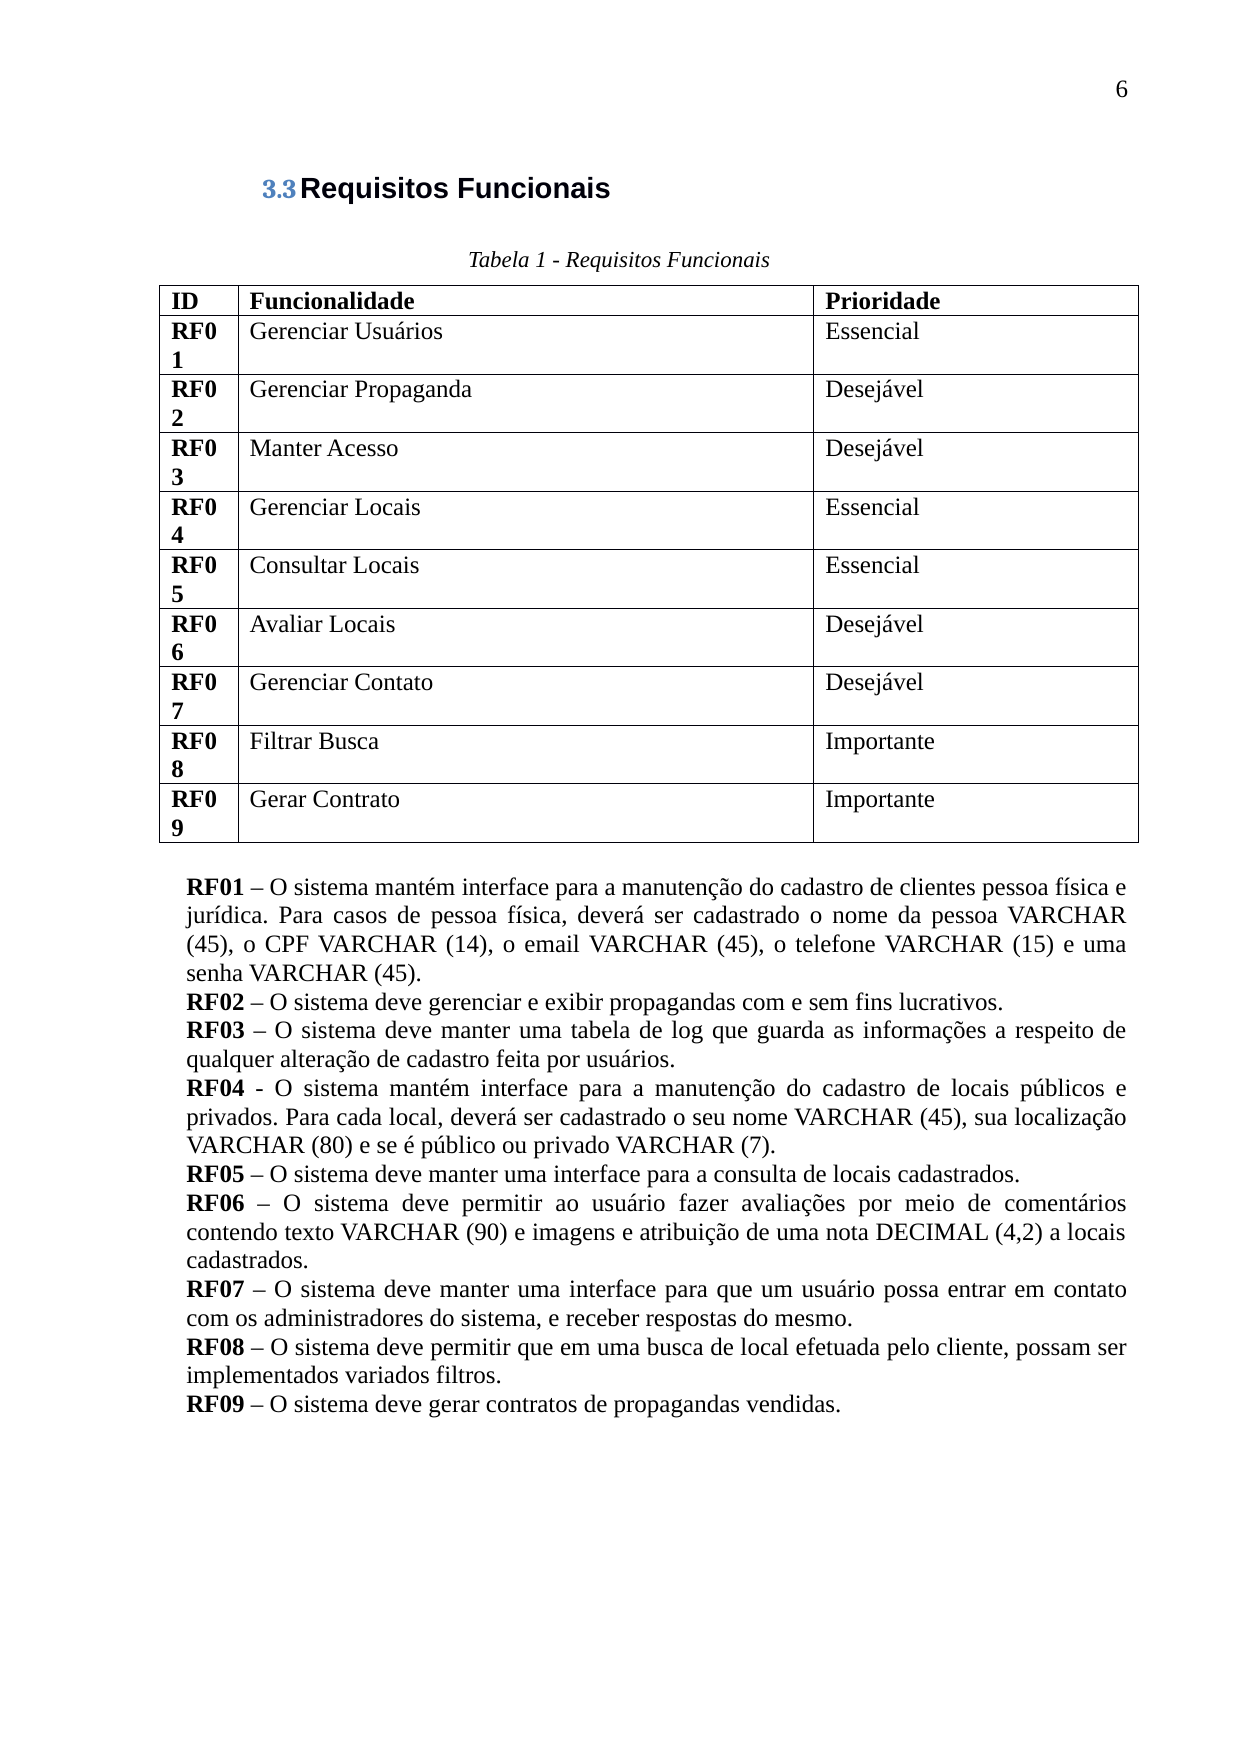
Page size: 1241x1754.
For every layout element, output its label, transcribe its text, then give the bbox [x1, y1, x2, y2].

table_cell Desejável [814, 667, 1138, 725]
table_header ID [160, 286, 238, 315]
list Requisitos Funcionais [262, 171, 1128, 205]
text RF01 – O sistema mantém interface para a manutenção do cadastro de clientes pessoa física e jurídica. Para casos de pessoa física, deverá ser cadastrado o nome da pessoa VARCHAR (45), o CPF VARCHAR (14), o email VARCHAR (45), o telefone VARCHAR (15) e uma senha VARCHAR (45). [186, 872, 1128, 987]
table_cell RF01 [160, 316, 238, 373]
table_header Funcionalidade [239, 286, 813, 315]
text RF07 – O sistema deve manter uma interface para que um usuário possa entrar em contato com os administradores do sistema, e receber respostas do mesmo. [186, 1274, 1128, 1332]
table_cell Importante [814, 784, 1138, 842]
table_cell Importante [814, 726, 1138, 783]
table_cell Essencial [814, 550, 1138, 608]
table_cell RF07 [160, 667, 238, 725]
table_cell Filtrar Busca [239, 726, 813, 783]
text RF08 – O sistema deve permitir que em uma busca de local efetuada pelo cliente, possam ser implementados variados filtros. [186, 1332, 1128, 1389]
table_cell Consultar Locais [239, 550, 813, 608]
table_cell RF06 [160, 609, 238, 666]
table_cell RF03 [160, 433, 238, 491]
text RF02 – O sistema deve gerenciar e exibir propagandas com e sem fins lucrativos. [186, 987, 1128, 1015]
table_cell Gerenciar Locais [239, 492, 813, 549]
text RF03 – O sistema deve manter uma tabela de log que guarda as informações a respeito de qualquer alteração de cadastro feita por usuários. [186, 1015, 1128, 1073]
table_cell RF04 [160, 492, 238, 549]
table_cell RF05 [160, 550, 238, 608]
table_cell Manter Acesso [239, 433, 813, 491]
text RF06 – O sistema deve permitir ao usuário fazer avaliações por meio de comentários contendo texto VARCHAR (90) e imagens e atribuição de uma nota DECIMAL (4,2) a locais cadastrados. [186, 1188, 1128, 1274]
table_cell Essencial [814, 316, 1138, 373]
text RF04 - O sistema mantém interface para a manutenção do cadastro de locais públicos e privados. Para cada local, deverá ser cadastrado o seu nome VARCHAR (45), sua localização VARCHAR (80) e se é público ou privado VARCHAR (7). [186, 1073, 1128, 1159]
text RF09 – O sistema deve gerar contratos de propagandas vendidas. [186, 1389, 1128, 1418]
table_cell Gerenciar Usuários [239, 316, 813, 373]
text Tabela 1 - Requisitos Funcionais [112, 246, 1128, 273]
table_cell Gerar Contrato [239, 784, 813, 842]
table_cell Essencial [814, 492, 1138, 549]
table_header Prioridade [814, 286, 1138, 315]
table_cell Desejável [814, 433, 1138, 491]
table_cell Gerenciar Propaganda [239, 375, 813, 432]
table_cell Desejável [814, 609, 1138, 666]
table_cell RF09 [160, 784, 238, 842]
table_cell RF08 [160, 726, 238, 783]
text RF05 – O sistema deve manter uma interface para a consulta de locais cadastrados. [186, 1159, 1128, 1188]
table_cell Gerenciar Contato [239, 667, 813, 725]
table_cell Avaliar Locais [239, 609, 813, 666]
table_cell Desejável [814, 375, 1138, 432]
table_cell RF02 [160, 375, 238, 432]
